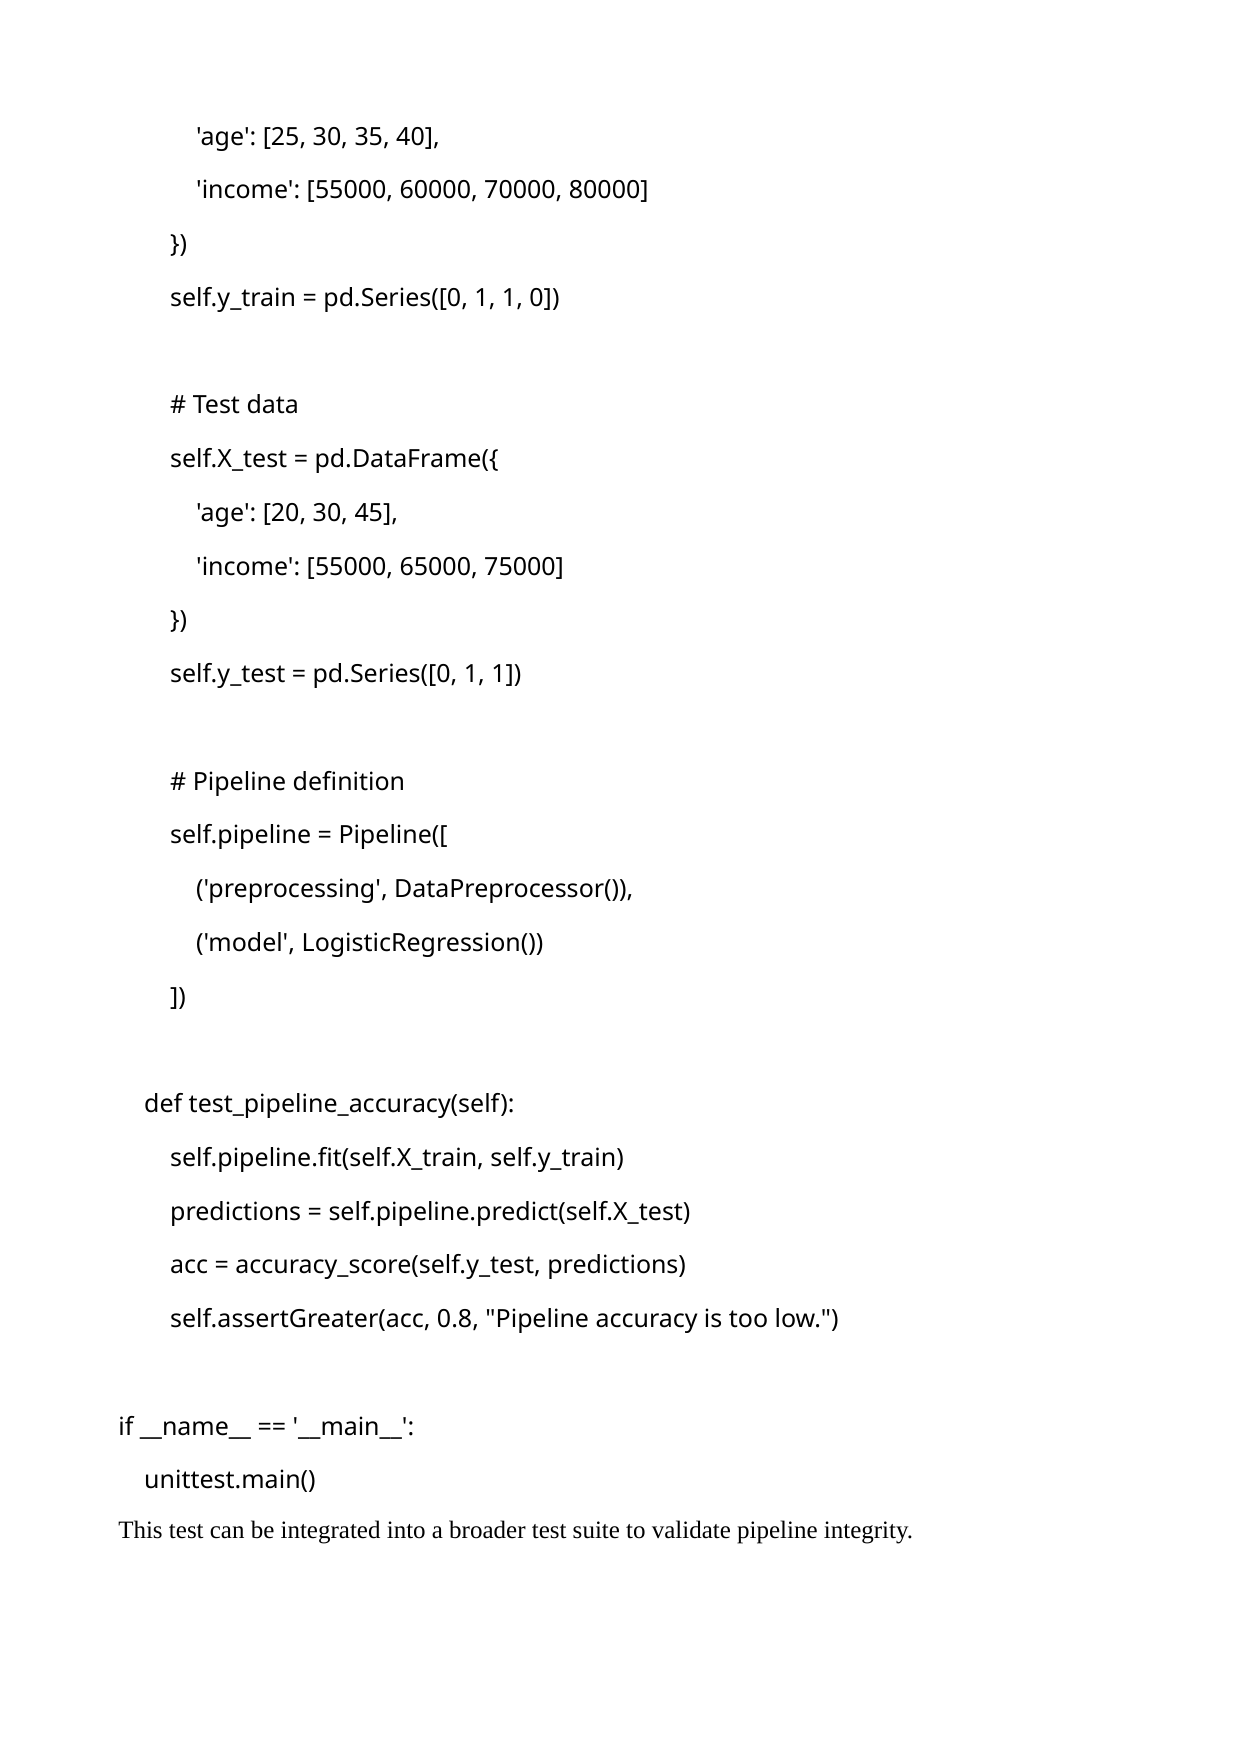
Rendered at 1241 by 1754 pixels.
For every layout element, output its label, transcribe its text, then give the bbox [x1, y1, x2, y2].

text acc = accuracy_score(self.y_test, predictions) [118, 1247, 1122, 1281]
text # Pipeline definition [118, 763, 1122, 797]
text 'income': [55000, 60000, 70000, 80000] [118, 172, 1122, 206]
text self.y_test = pd.Series([0, 1, 1]) [118, 656, 1122, 690]
text This test can be integrated into a broader test suite to validate pipeline integrity. [118, 1516, 1122, 1544]
text 'income': [55000, 65000, 75000] [118, 548, 1122, 582]
text self.X_test = pd.DataFrame({ [118, 441, 1122, 475]
text }) [118, 226, 1122, 260]
text # Test data [118, 387, 1122, 421]
text self.pipeline.fit(self.X_train, self.y_train) [118, 1139, 1122, 1173]
text unittest.main() [118, 1462, 1122, 1496]
text }) [118, 602, 1122, 636]
text self.y_train = pd.Series([0, 1, 1, 0]) [118, 279, 1122, 313]
text self.assertGreater(acc, 0.8, "Pipeline accuracy is too low.") [118, 1301, 1122, 1335]
text if __name__ == '__main__': [118, 1408, 1122, 1442]
text ]) [118, 978, 1122, 1012]
text ('model', LogisticRegression()) [118, 924, 1122, 958]
text def test_pipeline_accuracy(self): [118, 1086, 1122, 1120]
text ('preprocessing', DataPreprocessor()), [118, 871, 1122, 905]
text predictions = self.pipeline.predict(self.X_test) [118, 1193, 1122, 1227]
text self.pipeline = Pipeline([ [118, 817, 1122, 851]
text 'age': [25, 30, 35, 40], [118, 118, 1122, 152]
text 'age': [20, 30, 45], [118, 494, 1122, 528]
